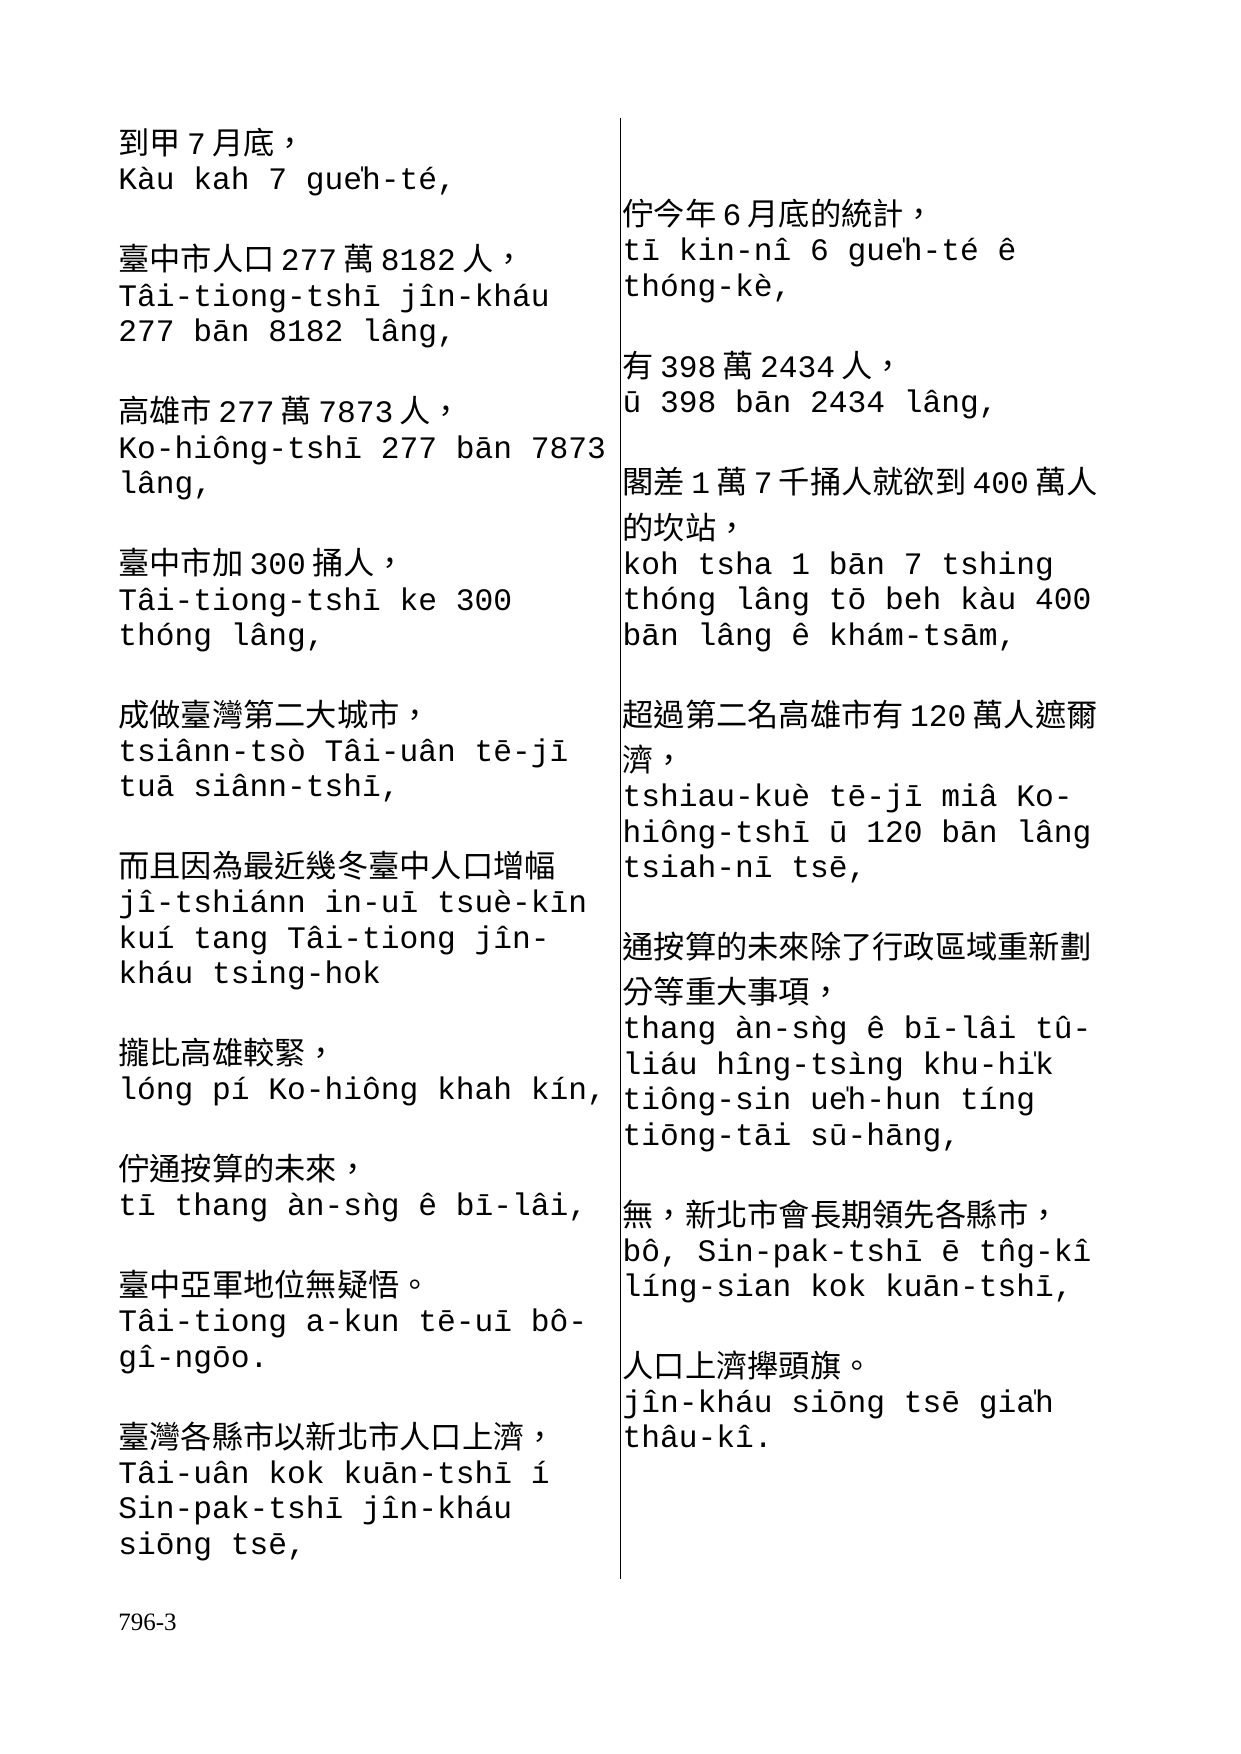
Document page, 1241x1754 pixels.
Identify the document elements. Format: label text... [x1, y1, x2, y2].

text tī kin-nî 6 gue̍h-té ê thóng-kè, [622, 234, 1122, 305]
text tshiau-kuè tē-jī miâ Ko-hiông-tshī ū 120 bān lâng tsiah-nī tsē, [622, 781, 1122, 887]
text 佇今年6月底的統計， [622, 189, 1122, 234]
text 到甲7月底， [118, 118, 618, 164]
text tsiânn-tsò Tâi-uân tē-jī tuā siânn-tshī, [118, 735, 618, 806]
text 而且因為最近幾冬臺中人口增幅 [118, 842, 618, 887]
text lóng pí Ko-hiông khah kín, [118, 1074, 618, 1109]
text 無，新北市會長期領先各縣市， [622, 1190, 1122, 1235]
text 攏比高雄較緊， [118, 1028, 618, 1074]
text Tâi-tiong-tshī jîn-kháu 277 bān 8182 lâng, [118, 280, 618, 351]
text tī thang àn-sǹg ê bī-lâi, [118, 1190, 618, 1225]
text Tâi-tiong a-kun tē-uī bô-gî-ngōo. [118, 1306, 618, 1377]
text 佇通按算的未來， [118, 1144, 618, 1190]
text 臺中市人口277萬8182人， [118, 234, 618, 280]
text 成做臺灣第二大城市， [118, 690, 618, 735]
text jîn-kháu siōng tsē gia̍h thâu-kî. [622, 1386, 1122, 1457]
text Kàu kah 7 gue̍h-té, [118, 164, 618, 199]
text 通按算的未來除了行政區域重新劃分等重大事項， [622, 922, 1122, 1013]
text thang àn-sǹg ê bī-lâi tû-liáu hîng-tsìng khu-hi̍k tiông-sin ue̍h-hun tíng tiōng-tāi sū-hāng, [622, 1013, 1122, 1154]
text bô, Sin-pak-tshī ē tn̂g-kî líng-sian kok kuān-tshī, [622, 1235, 1122, 1306]
text 臺中亞軍地位無疑悟。 [118, 1261, 618, 1306]
text 人口上濟攑頭旗。 [622, 1341, 1122, 1386]
text Tâi-tiong-tshī ke 300 thóng lâng, [118, 584, 618, 655]
text 有398萬2434人， [622, 341, 1122, 386]
text ū 398 bān 2434 lâng, [622, 386, 1122, 422]
text Ko-hiông-tshī 277 bān 7873 lâng, [118, 432, 618, 503]
text 閣差1萬7千捅人就欲到400萬人的坎站， [622, 457, 1122, 548]
text jî-tshiánn in-uī tsuè-kīn kuí tang Tâi-tiong jîn-kháu tsing-hok [118, 887, 618, 993]
text 超過第二名高雄市有120萬人遮爾濟， [622, 690, 1122, 781]
text 臺中市加300捅人， [118, 538, 618, 584]
text koh tsha 1 bān 7 tshing thóng lâng tō beh kàu 400 bān lâng ê khám-tsām, [622, 548, 1122, 654]
text 高雄市277萬7873人， [118, 386, 618, 432]
text 臺灣各縣市以新北市人口上濟， [118, 1412, 618, 1457]
text Tâi-uân kok kuān-tshī í Sin-pak-tshī jîn-kháu siōng tsē, [118, 1457, 618, 1563]
